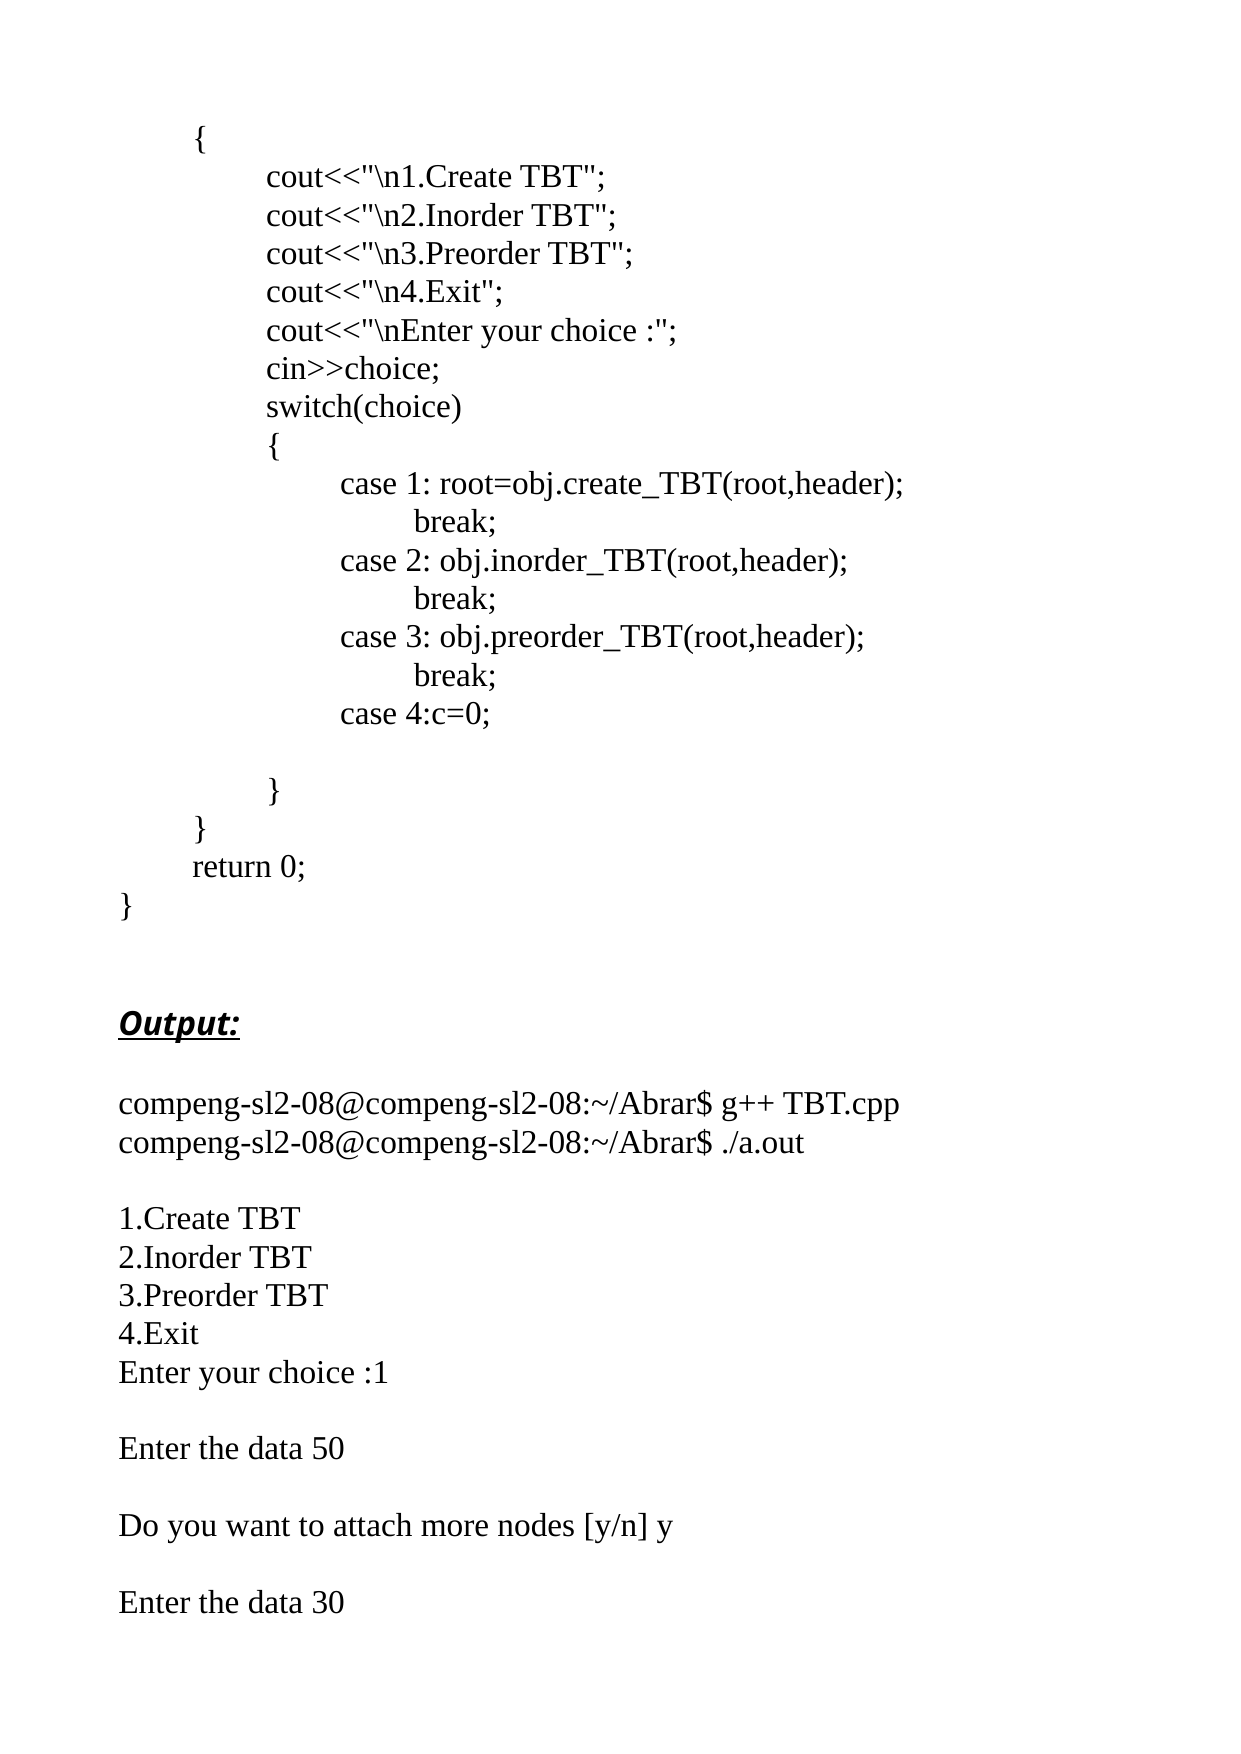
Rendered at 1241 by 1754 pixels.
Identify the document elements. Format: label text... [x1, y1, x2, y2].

text Do you want to attach more nodes [y/n] y [118, 1505, 1122, 1543]
text case 1: root=obj.create_TBT(root,header); [118, 463, 1122, 501]
text break; [118, 501, 1122, 540]
text switch(choice) [118, 386, 1122, 425]
text Output: [118, 1000, 1122, 1045]
text break; [118, 655, 1122, 693]
text case 2: obj.inorder_TBT(root,header); [118, 540, 1122, 578]
text cout<<"\nEnter your choice :"; [118, 310, 1122, 348]
text Enter your choice :1 [118, 1352, 1122, 1390]
text case 3: obj.preorder_TBT(root,header); [118, 616, 1122, 655]
text 3.Preorder TBT [118, 1275, 1122, 1313]
text break; [118, 578, 1122, 616]
text { [118, 425, 1122, 463]
text } [118, 808, 1122, 846]
text case 4:c=0; [118, 693, 1122, 731]
text 1.Create TBT [118, 1198, 1122, 1237]
text cout<<"\n3.Preorder TBT"; [118, 233, 1122, 271]
text Enter the data 30 [118, 1582, 1122, 1620]
text cout<<"\n1.Create TBT"; [118, 156, 1122, 195]
text cout<<"\n2.Inorder TBT"; [118, 195, 1122, 233]
text } [118, 770, 1122, 808]
text 2.Inorder TBT [118, 1237, 1122, 1275]
text cin>>choice; [118, 348, 1122, 386]
text { [118, 118, 1122, 156]
text return 0; [118, 846, 1122, 885]
text compeng-sl2-08@compeng-sl2-08:~/Abrar$ ./a.out [118, 1122, 1122, 1160]
text 4.Exit [118, 1313, 1122, 1352]
text cout<<"\n4.Exit"; [118, 271, 1122, 310]
text } [118, 885, 1122, 923]
text Enter the data 50 [118, 1428, 1122, 1467]
text compeng-sl2-08@compeng-sl2-08:~/Abrar$ g++ TBT.cpp [118, 1083, 1122, 1122]
